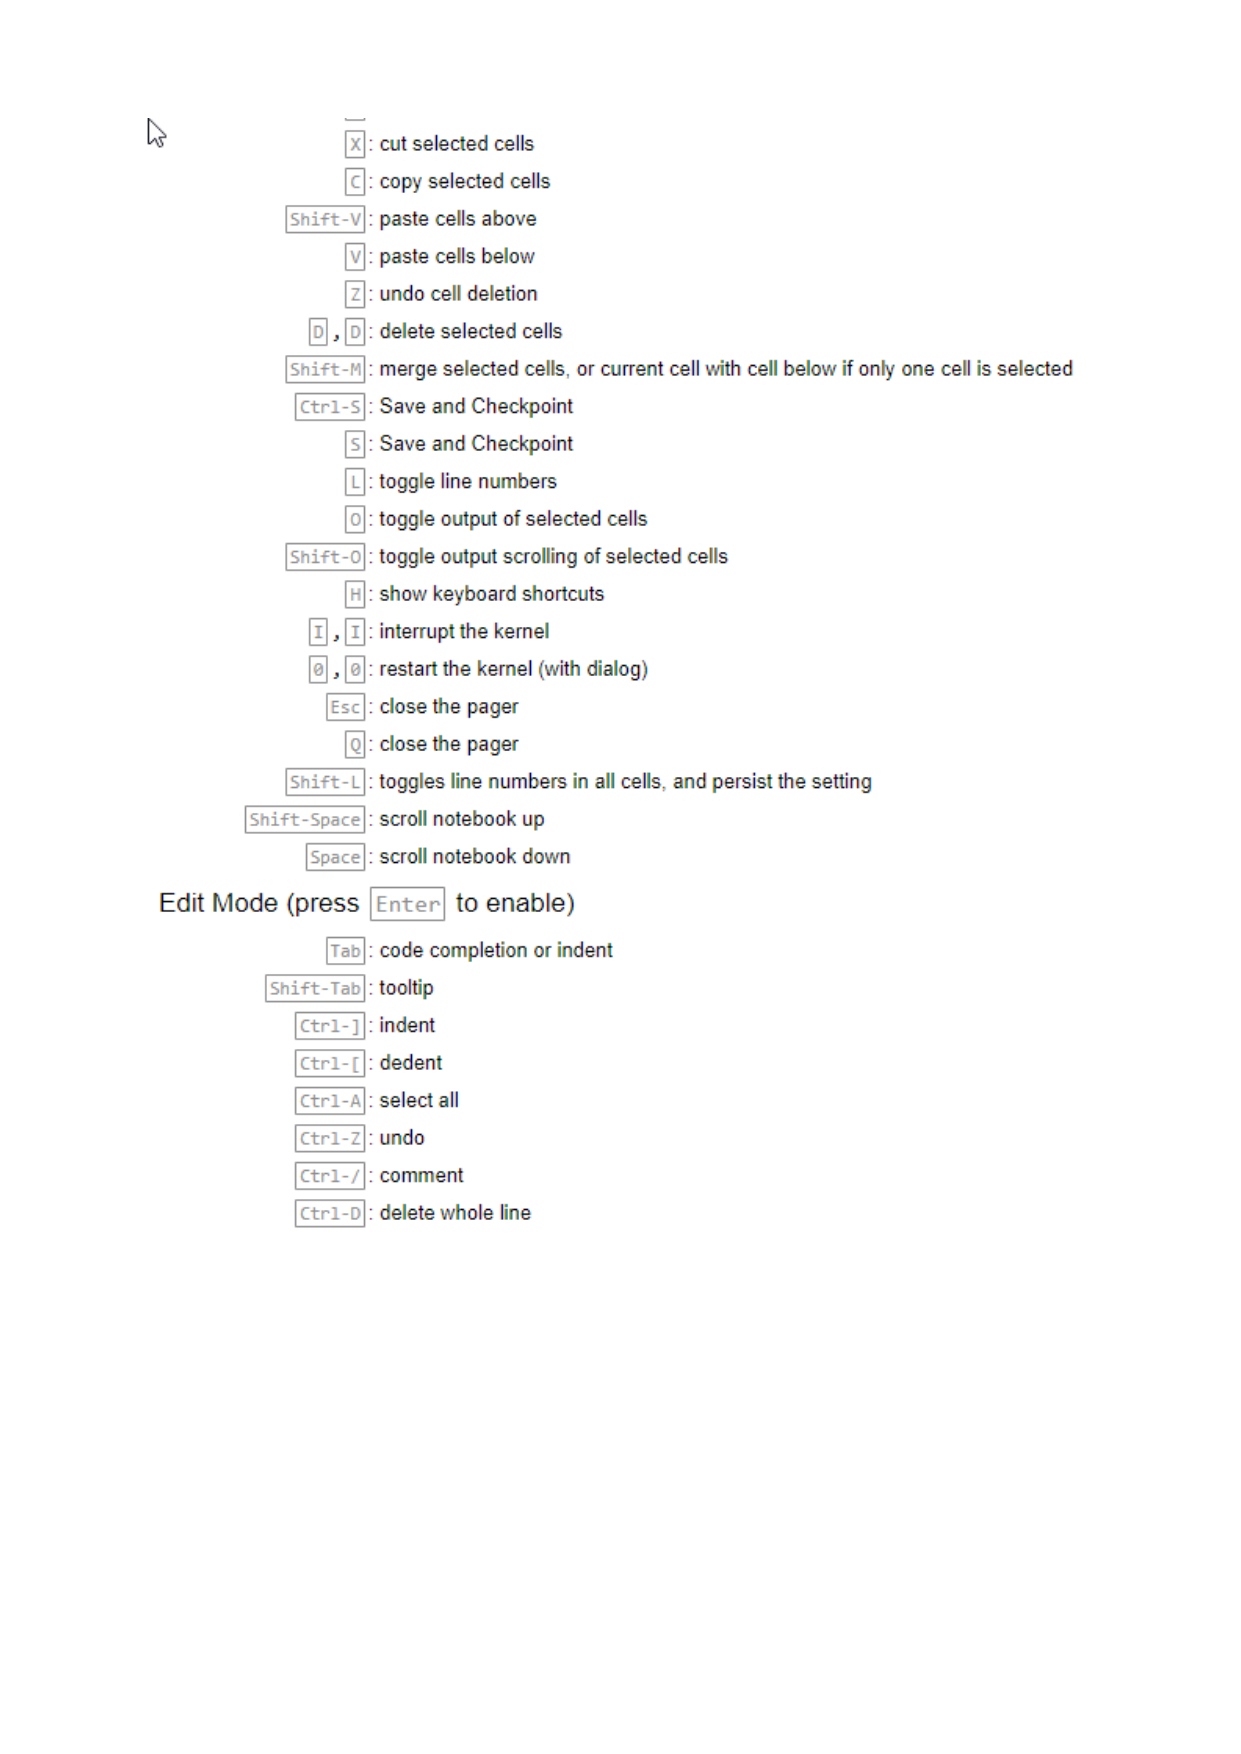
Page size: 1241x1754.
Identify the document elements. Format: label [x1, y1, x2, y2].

picture [137, 118, 1103, 1234]
